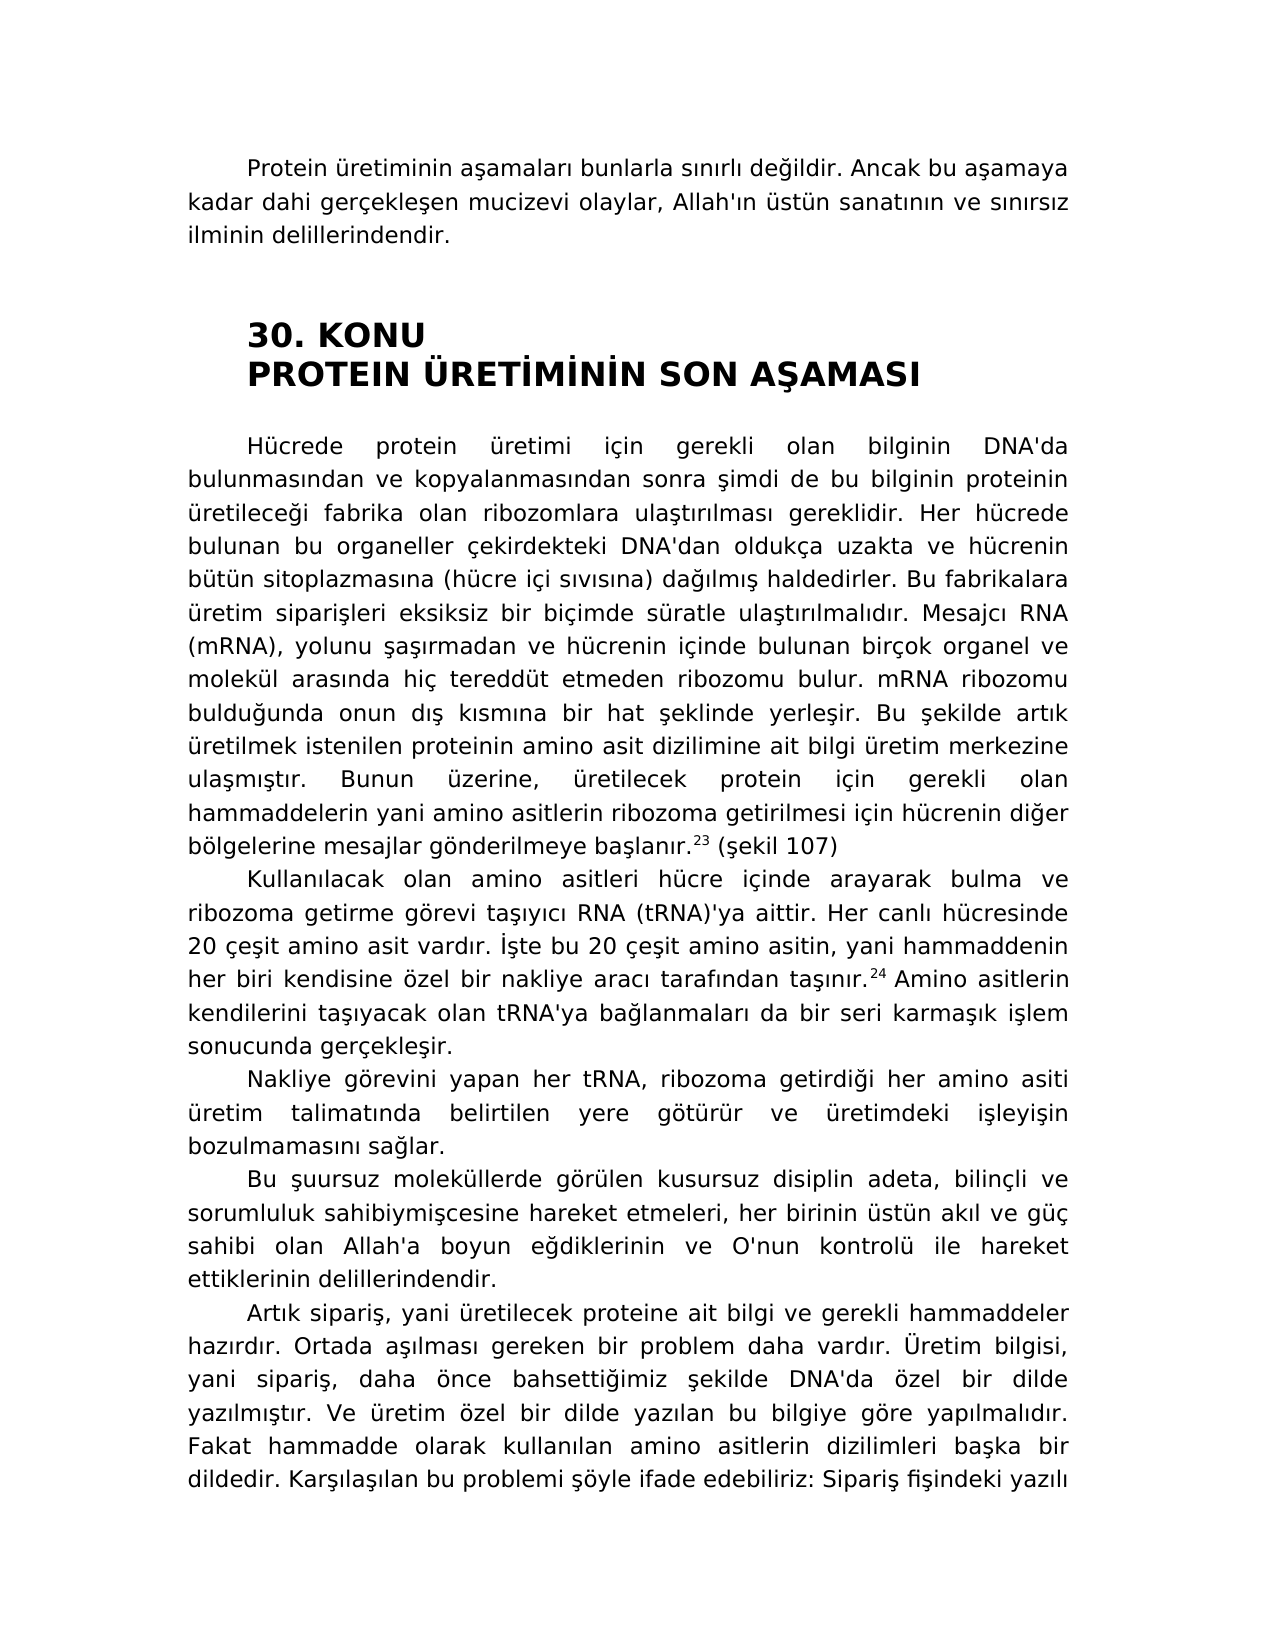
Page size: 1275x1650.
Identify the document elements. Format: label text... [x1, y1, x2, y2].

text Protein üretiminin aşamaları bunlarla sınırlı değildir. Ancak bu aşamaya kadar dahi gerçekleşen mucizevi olaylar, Allah'ın üstün sanatının ve sınırsız ilminin delillerindendir. [187, 150, 1070, 250]
text Kullanılacak olan amino asitleri hücre içinde arayarak bulma ve ribozoma getirme görevi taşıyıcı RNA (tRNA)'ya aittir. Her canlı hücresinde 20 çeşit amino asit vardır. İşte bu 20 çeşit amino asitin, yani hammaddenin her biri kendisine özel bir nakliye aracı tarafından taşınır.24 Amino asitlerin kendilerini taşıyacak olan tRNA'ya bağlanmaları da bir seri karmaşık işlem sonucunda gerçekleşir. [187, 861, 1070, 1061]
text PROTEIN ÜRETİMİNİN SON AŞAMASI [187, 356, 1070, 394]
text Bu şuursuz moleküllerde görülen kusursuz disiplin adeta, bilinçli ve sorumluluk sahibiymişcesine hareket etmeleri, her birinin üstün akıl ve güç sahibi olan Allah'a boyun eğdiklerinin ve O'nun kontrolü ile hareket ettiklerinin delillerindendir. [187, 1161, 1070, 1294]
text Hücrede protein üretimi için gerekli olan bilginin DNA'da bulunmasından ve kopyalanmasından sonra şimdi de bu bilginin proteinin üretileceği fabrika olan ribozomlara ulaştırılması gereklidir. Her hücrede bulunan bu organeller çekirdekteki DNA'dan oldukça uzakta ve hücrenin bütün sitoplazmasına (hücre içi sıvısına) dağılmış haldedirler. Bu fabrikalara üretim siparişleri eksiksiz bir biçimde süratle ulaştırılmalıdır. Mesajcı RNA (mRNA), yolunu şaşırmadan ve hücrenin içinde bulunan birçok organel ve molekül arasında hiç tereddüt etmeden ribozomu bulur. mRNA ribozomu bulduğunda onun dış kısmına bir hat şeklinde yerleşir. Bu şekilde artık üretilmek istenilen proteinin amino asit dizilimine ait bilgi üretim merkezine ulaşmıştır. Bunun üzerine, üretilecek protein için gerekli olan hammaddelerin yani amino asitlerin ribozoma getirilmesi için hücrenin diğer bölgelerine mesajlar gönderilmeye başlanır.23 (şekil 107) [187, 428, 1070, 861]
text Artık sipariş, yani üretilecek proteine ait bilgi ve gerekli hammaddeler hazırdır. Ortada aşılması gereken bir problem daha vardır. Üretim bilgisi, yani sipariş, daha önce bahsettiğimiz şekilde DNA'da özel bir dilde yazılmıştır. Ve üretim özel bir dilde yazılan bu bilgiye göre yapılmalıdır. Fakat hammadde olarak kullanılan amino asitlerin dizilimleri başka bir dildedir. Karşılaşılan bu problemi şöyle ifade edebiliriz: Sipariş fişindeki yazılı [187, 1294, 1070, 1494]
text 30. KONU [187, 317, 1070, 356]
text Nakliye görevini yapan her tRNA, ribozoma getirdiği her amino asiti üretim talimatında belirtilen yere götürür ve üretimdeki işleyişin bozulmamasını sağlar. [187, 1061, 1070, 1161]
